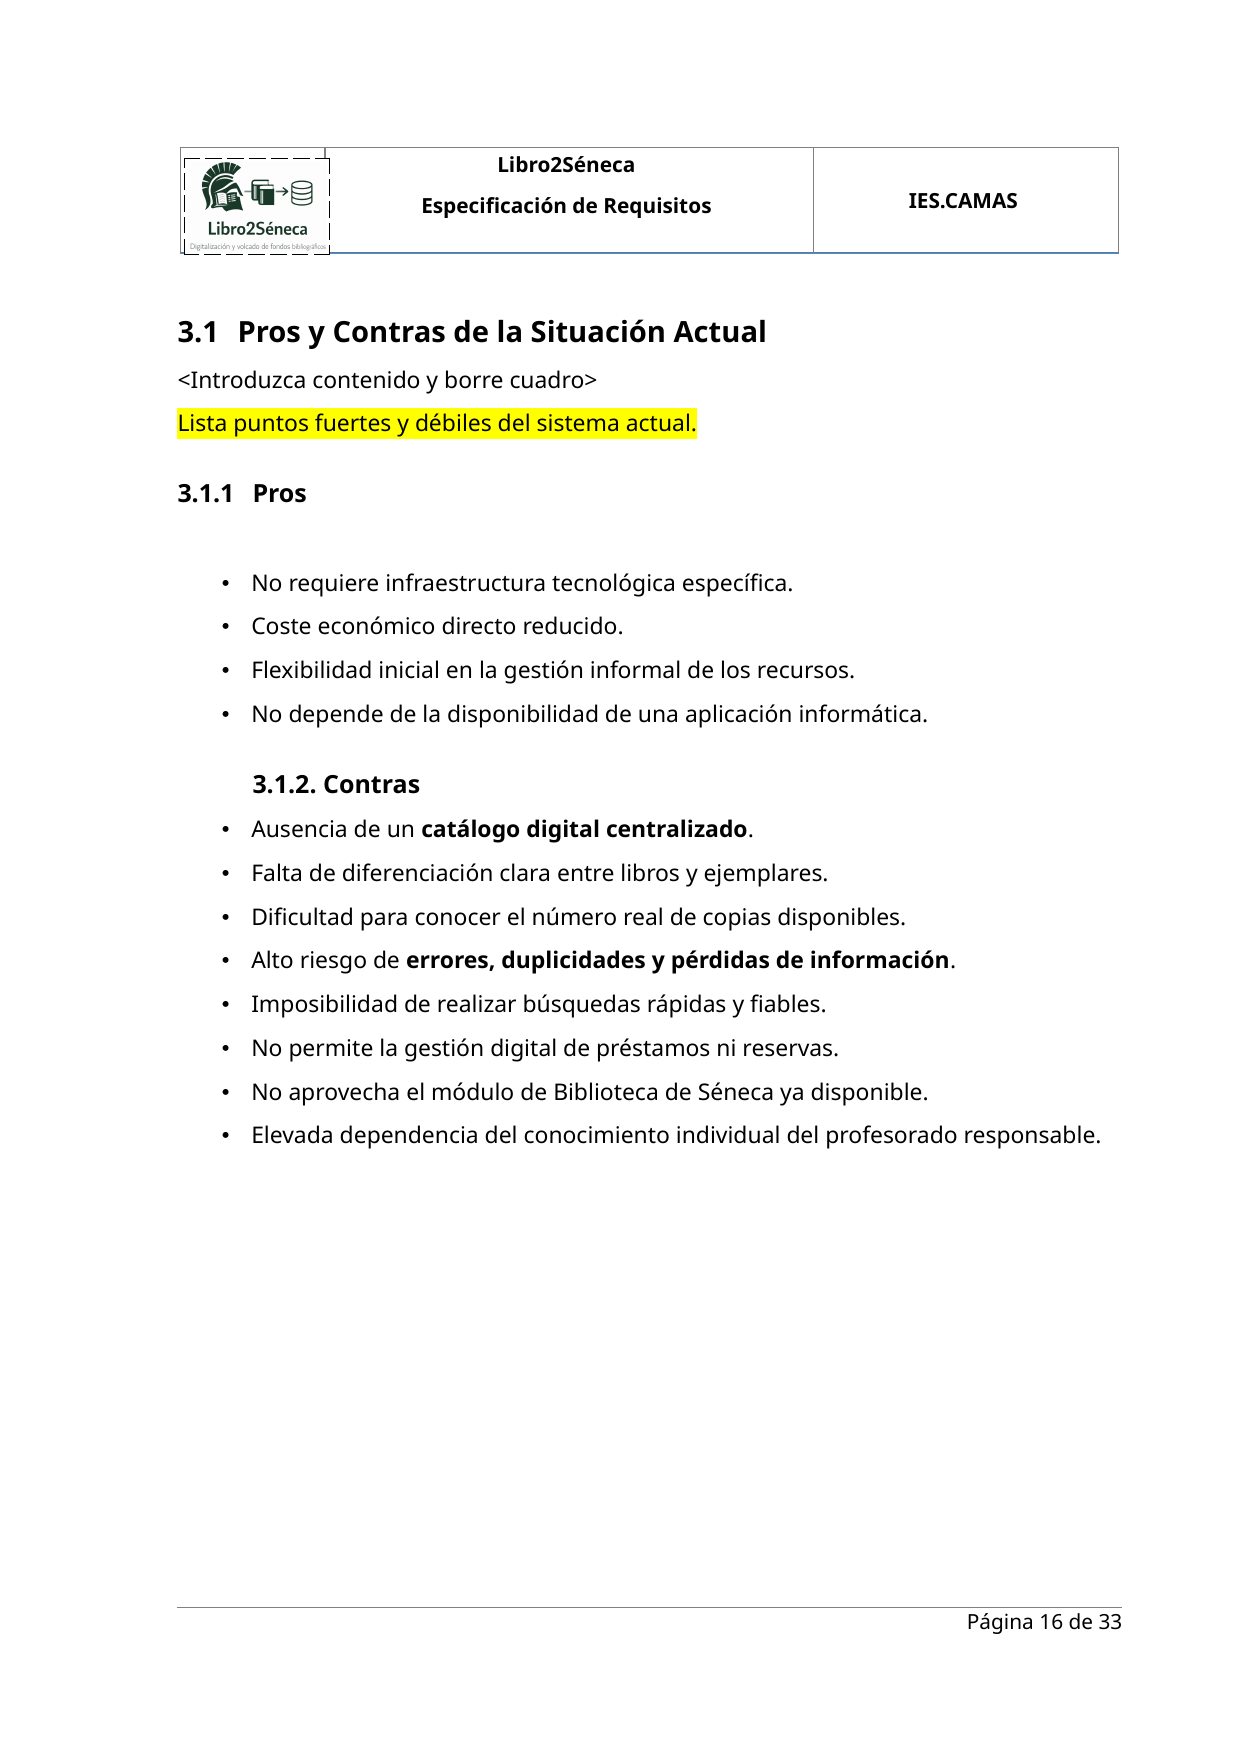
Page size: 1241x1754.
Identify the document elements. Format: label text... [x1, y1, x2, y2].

subtitle Pros [177, 476, 1122, 510]
list Alto riesgo de errores, duplicidades y pérdidas de información. [222, 944, 1122, 976]
picture [188, 161, 326, 251]
list Flexibilidad inicial en la gestión informal de los recursos. [222, 654, 1122, 685]
list Ausencia de un catálogo digital centralizado. [222, 813, 1122, 844]
list Dificultad para conocer el número real de copias disponibles. [222, 901, 1122, 932]
list No permite la gestión digital de préstamos ni reservas. [222, 1032, 1122, 1063]
list Imposibilidad de realizar búsquedas rápidas y fiables. [222, 988, 1122, 1019]
subtitle 3.1.2. Contras [177, 766, 1122, 801]
list No requiere infraestructura tecnológica específica. [222, 566, 1122, 598]
text Lista puntos fuertes y débiles del sistema actual. [177, 407, 1122, 439]
subtitle Pros y Contras de la Situación Actual [177, 311, 1122, 351]
list Falta de diferenciación clara entre libros y ejemplares. [222, 857, 1122, 888]
list Elevada dependencia del conocimiento individual del profesorado responsable. [222, 1119, 1122, 1151]
list No aprovecha el módulo de Biblioteca de Séneca ya disponible. [222, 1076, 1122, 1107]
list Coste económico directo reducido. [222, 610, 1122, 641]
list No depende de la disponibilidad de una aplicación informática. [222, 698, 1122, 729]
text <Introduzca contenido y borre cuadro> [177, 364, 1122, 395]
